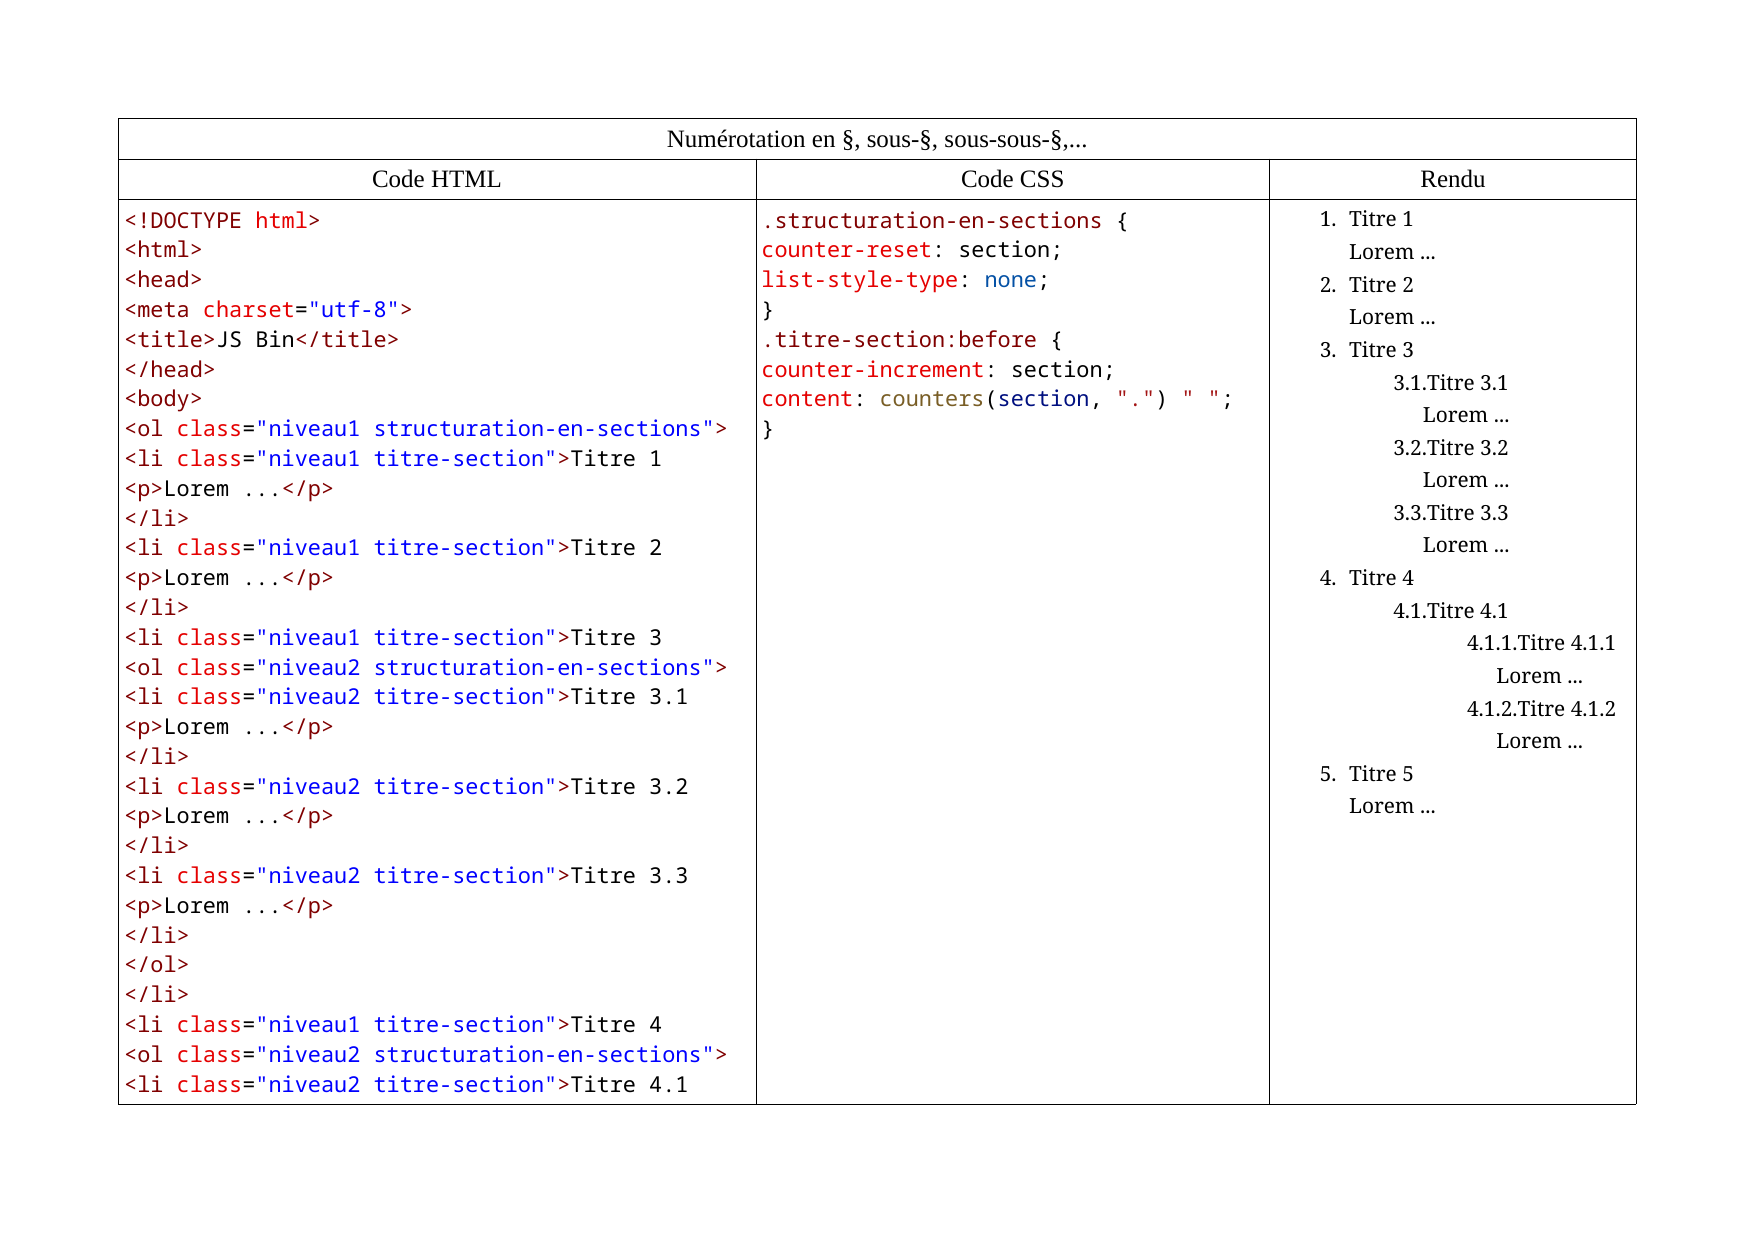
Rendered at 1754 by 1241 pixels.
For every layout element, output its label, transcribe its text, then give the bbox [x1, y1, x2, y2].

table_cell .structuration-en-sections { counter-reset: section; list-style-type: none; } .titre-section:before { counter-increment: section; content: counters(section, ".") " "; } [757, 200, 1269, 1104]
table_cell Code HTML [119, 160, 756, 199]
table_cell Titre 1 Lorem ... Titre 2 Lorem ... Titre 3 Titre 3.1 Lorem ... Titre 3.2 Lorem ... Titre 3.3 Lorem ... Titre 4 Titre 4.1 Titre 4.1.1 Lorem ... Titre 4.1.2 Lorem ... Titre 5 Lorem ... [1270, 200, 1636, 1104]
table_cell Code CSS [757, 160, 1269, 199]
table_cell Rendu [1270, 160, 1636, 199]
table_header Numérotation en §, sous-§, sous-sous-§,... [119, 119, 1636, 158]
table_cell <!DOCTYPE html> <html> <head> <meta charset="utf-8"> <title>JS Bin</title> </head> <body> <ol class="niveau1 structuration-en-sections"> <li class="niveau1 titre-section">Titre 1 <p>Lorem ...</p> </li> <li class="niveau1 titre-section">Titre 2 <p>Lorem ...</p> </li> <li class="niveau1 titre-section">Titre 3 <ol class="niveau2 structuration-en-sections"> <li class="niveau2 titre-section">Titre 3.1 <p>Lorem ...</p> </li> <li class="niveau2 titre-section">Titre 3.2 <p>Lorem ...</p> </li> <li class="niveau2 titre-section">Titre 3.3 <p>Lorem ...</p> </li> </ol> </li> <li class="niveau1 titre-section">Titre 4 <ol class="niveau2 structuration-en-sections"> <li class="niveau2 titre-section">Titre 4.1 [119, 200, 756, 1104]
